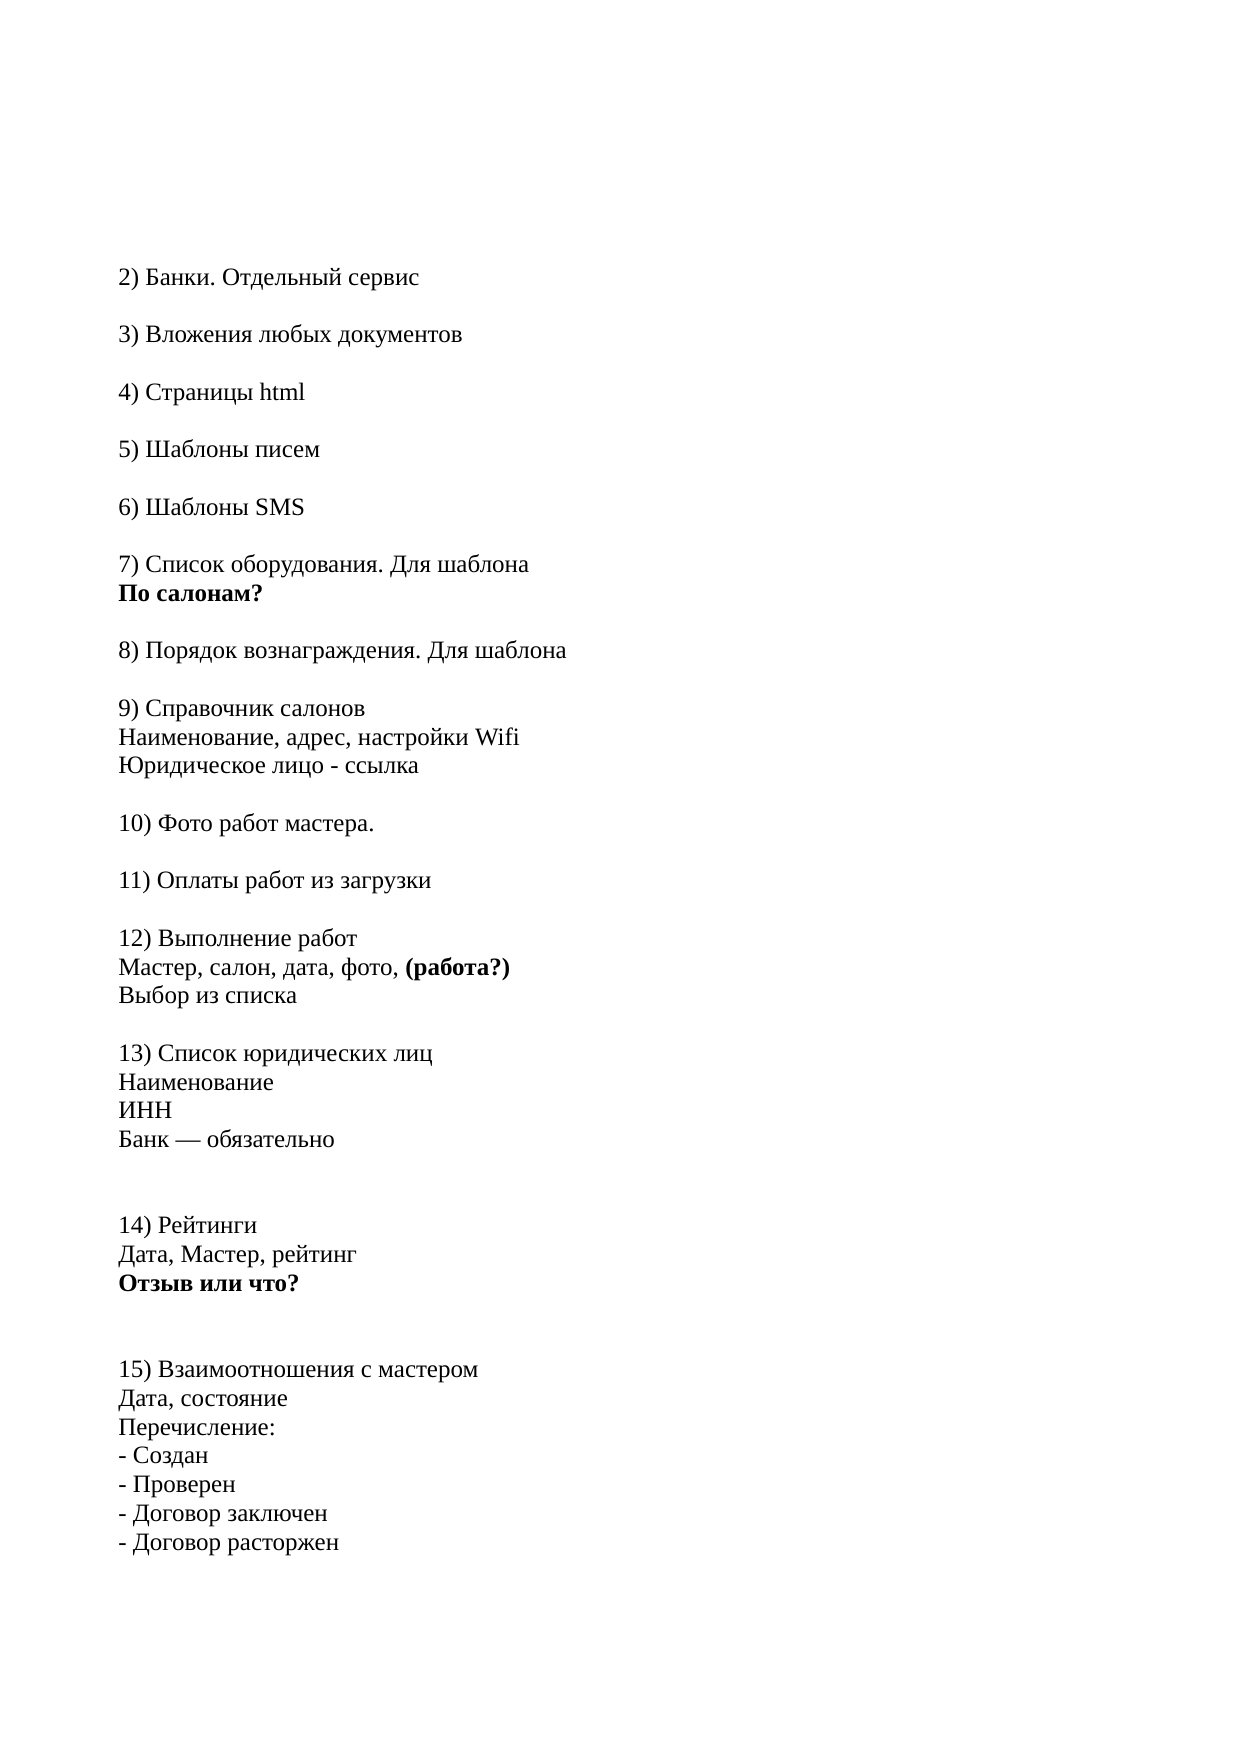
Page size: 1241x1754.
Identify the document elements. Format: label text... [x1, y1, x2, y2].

text Мастер, салон, дата, фото, (работа?) [118, 952, 1122, 981]
text - Проверен [118, 1469, 1122, 1498]
text Выбор из списка [118, 981, 1122, 1009]
text 3) Вложения любых документов [118, 319, 1122, 348]
text Наименование, адрес, настройки Wifi [118, 722, 1122, 751]
text 15) Взаимоотношения с мастером [118, 1354, 1122, 1383]
text 6) Шаблоны SMS [118, 492, 1122, 521]
text По салонам? [118, 578, 1122, 607]
text Дата, состояние [118, 1383, 1122, 1412]
text - Создан [118, 1441, 1122, 1469]
text 11) Оплаты работ из загрузки [118, 866, 1122, 894]
text ИНН [118, 1096, 1122, 1124]
text 5) Шаблоны писем [118, 434, 1122, 463]
text Дата, Мастер, рейтинг [118, 1239, 1122, 1268]
text 12) Выполнение работ [118, 923, 1122, 952]
text Юридическое лицо - ссылка [118, 751, 1122, 779]
text 13) Список юридических лиц [118, 1038, 1122, 1067]
text 10) Фото работ мастера. [118, 808, 1122, 837]
text - Договор расторжен [118, 1527, 1122, 1556]
text 8) Порядок вознаграждения. Для шаблона [118, 636, 1122, 664]
text Банк — обязательно [118, 1124, 1122, 1153]
text Отзыв или что? [118, 1268, 1122, 1297]
text Наименование [118, 1067, 1122, 1096]
text - Договор заключен [118, 1498, 1122, 1527]
text 4) Страницы html [118, 377, 1122, 406]
text 9) Справочник салонов [118, 693, 1122, 722]
text 14) Рейтинги [118, 1211, 1122, 1239]
text Перечисление: [118, 1412, 1122, 1441]
text 7) Список оборудования. Для шаблона [118, 549, 1122, 578]
text 2) Банки. Отдельный сервис [118, 262, 1122, 291]
